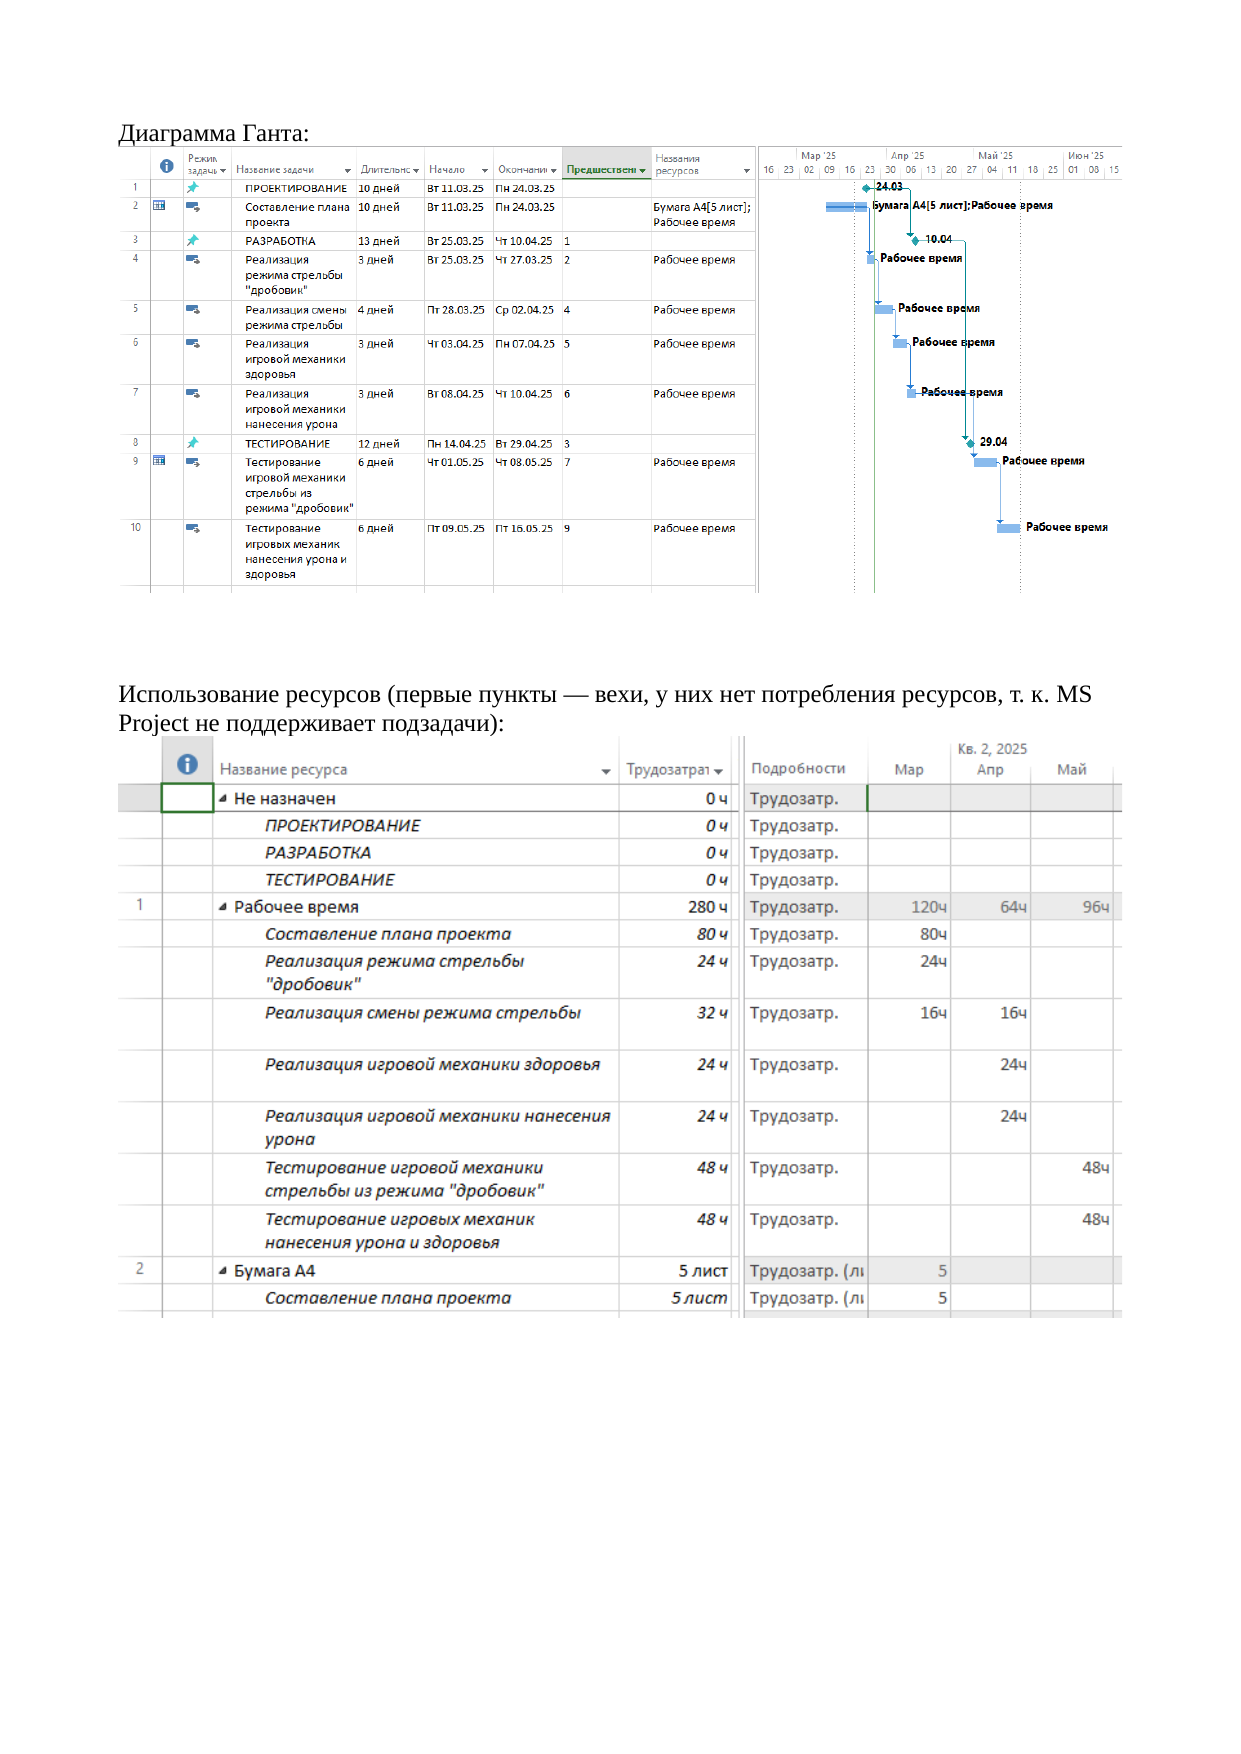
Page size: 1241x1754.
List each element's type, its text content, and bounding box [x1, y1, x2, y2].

text Использование ресурсов (первые пункты — вехи, у них нет потребления ресурсов, т. к. MS Project не поддерживает подзадачи): [118, 679, 1122, 736]
text Диаграмма Ганта: [118, 118, 1122, 146]
picture [118, 146, 1123, 593]
picture [118, 736, 1123, 1318]
